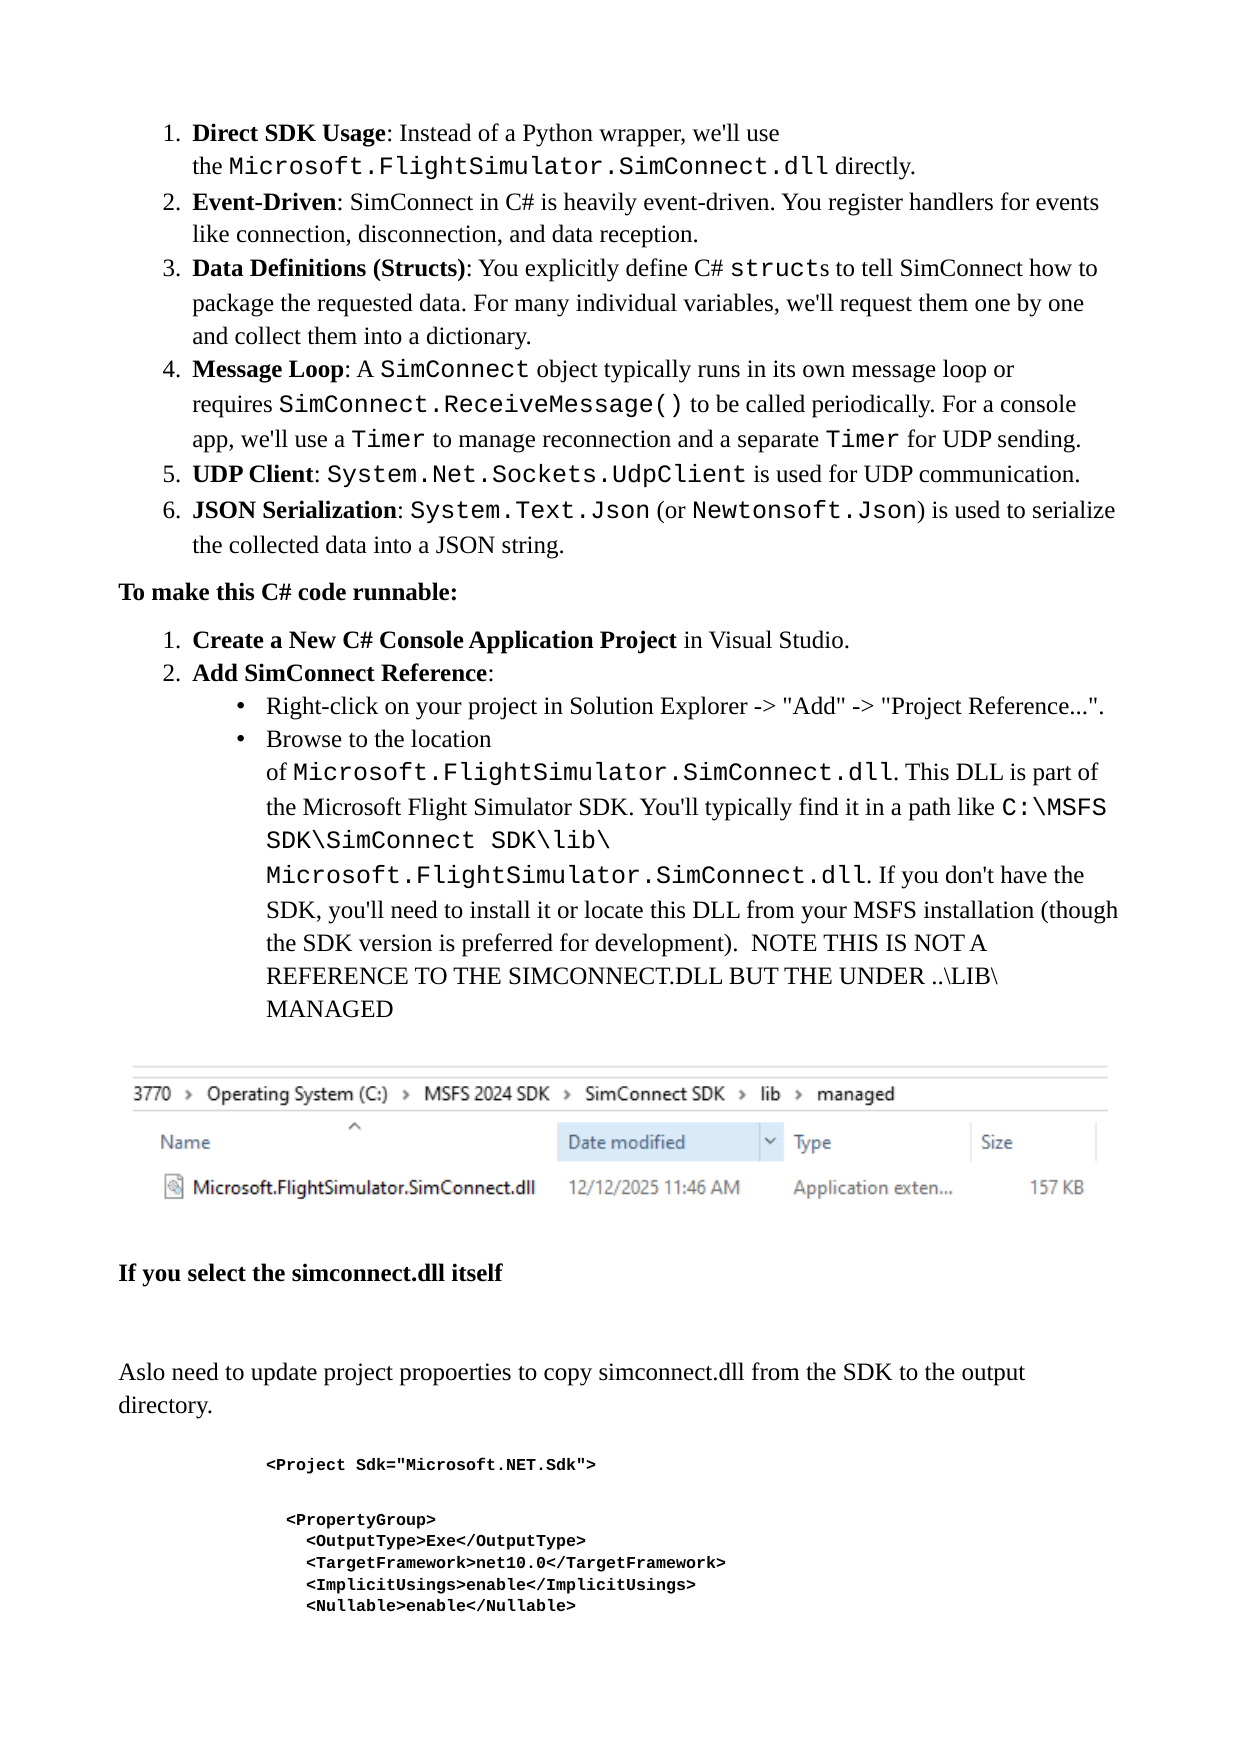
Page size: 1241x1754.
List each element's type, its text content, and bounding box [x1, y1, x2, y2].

list Add SimConnect Reference: [162, 658, 1122, 687]
text <TargetFramework>net10.0</TargetFramework> [266, 1554, 1122, 1573]
text <ImplicitUsings>enable</ImplicitUsings> [266, 1576, 1122, 1595]
list Event-Driven: SimConnect in C# is heavily event-driven. You register handlers for events like connection, disconnection, and data reception. [162, 187, 1122, 248]
list JSON Serialization: System.Text.Json (or Newtonsoft.Json) is used to serialize the collected data into a JSON string. [162, 495, 1122, 559]
text If you select the simconnect.dll itself [118, 1258, 1122, 1287]
text <OutputType>Exe</OutputType> [266, 1533, 1122, 1552]
text To make this C# code runnable: [118, 577, 1122, 606]
list Direct SDK Usage: Instead of a Python wrapper, we'll use the Microsoft.FlightSimulator.SimConnect.dll directly. [162, 118, 1122, 182]
list Right-click on your project in Solution Explorer -> "Add" -> "Project Reference...". [236, 691, 1122, 720]
list Data Definitions (Structs): You explicitly define C# structs to tell SimConnect how to package the requested data. For many individual variables, we'll request them one by one and collect them into a dictionary. [162, 253, 1122, 349]
text <Project Sdk="Microsoft.NET.Sdk"> [266, 1456, 1122, 1475]
text <Nullable>enable</Nullable> [266, 1598, 1122, 1617]
list Create a New C# Console Application Project in Visual Studio. [162, 625, 1122, 654]
list UDP Client: System.Net.Sockets.UdpClient is used for UDP communication. [162, 459, 1122, 490]
text Aslo need to update project propoerties to copy simconnect.dll from the SDK to the output directory. [118, 1357, 1122, 1419]
text <PropertyGroup> [266, 1511, 1122, 1530]
picture [132, 1060, 1108, 1221]
list Message Loop: A SimConnect object typically runs in its own message loop or requires SimConnect.ReceiveMessage() to be called periodically. For a console app, we'll use a Timer to manage reconnection and a separate Timer for UDP sending. [162, 354, 1122, 455]
list Browse to the location of Microsoft.FlightSimulator.SimConnect.dll. This DLL is part of the Microsoft Flight Simulator SDK. You'll typically find it in a path like C:\MSFS SDK\SimConnect SDK\lib\Microsoft.FlightSimulator.SimConnect.dll. If you don't have the SDK, you'll need to install it or locate this DLL from your MSFS installation (though the SDK version is preferred for development). NOTE THIS IS NOT A REFERENCE TO THE SIMCONNECT.DLL BUT THE UNDER ..\LIB\MANAGED [236, 724, 1122, 1023]
